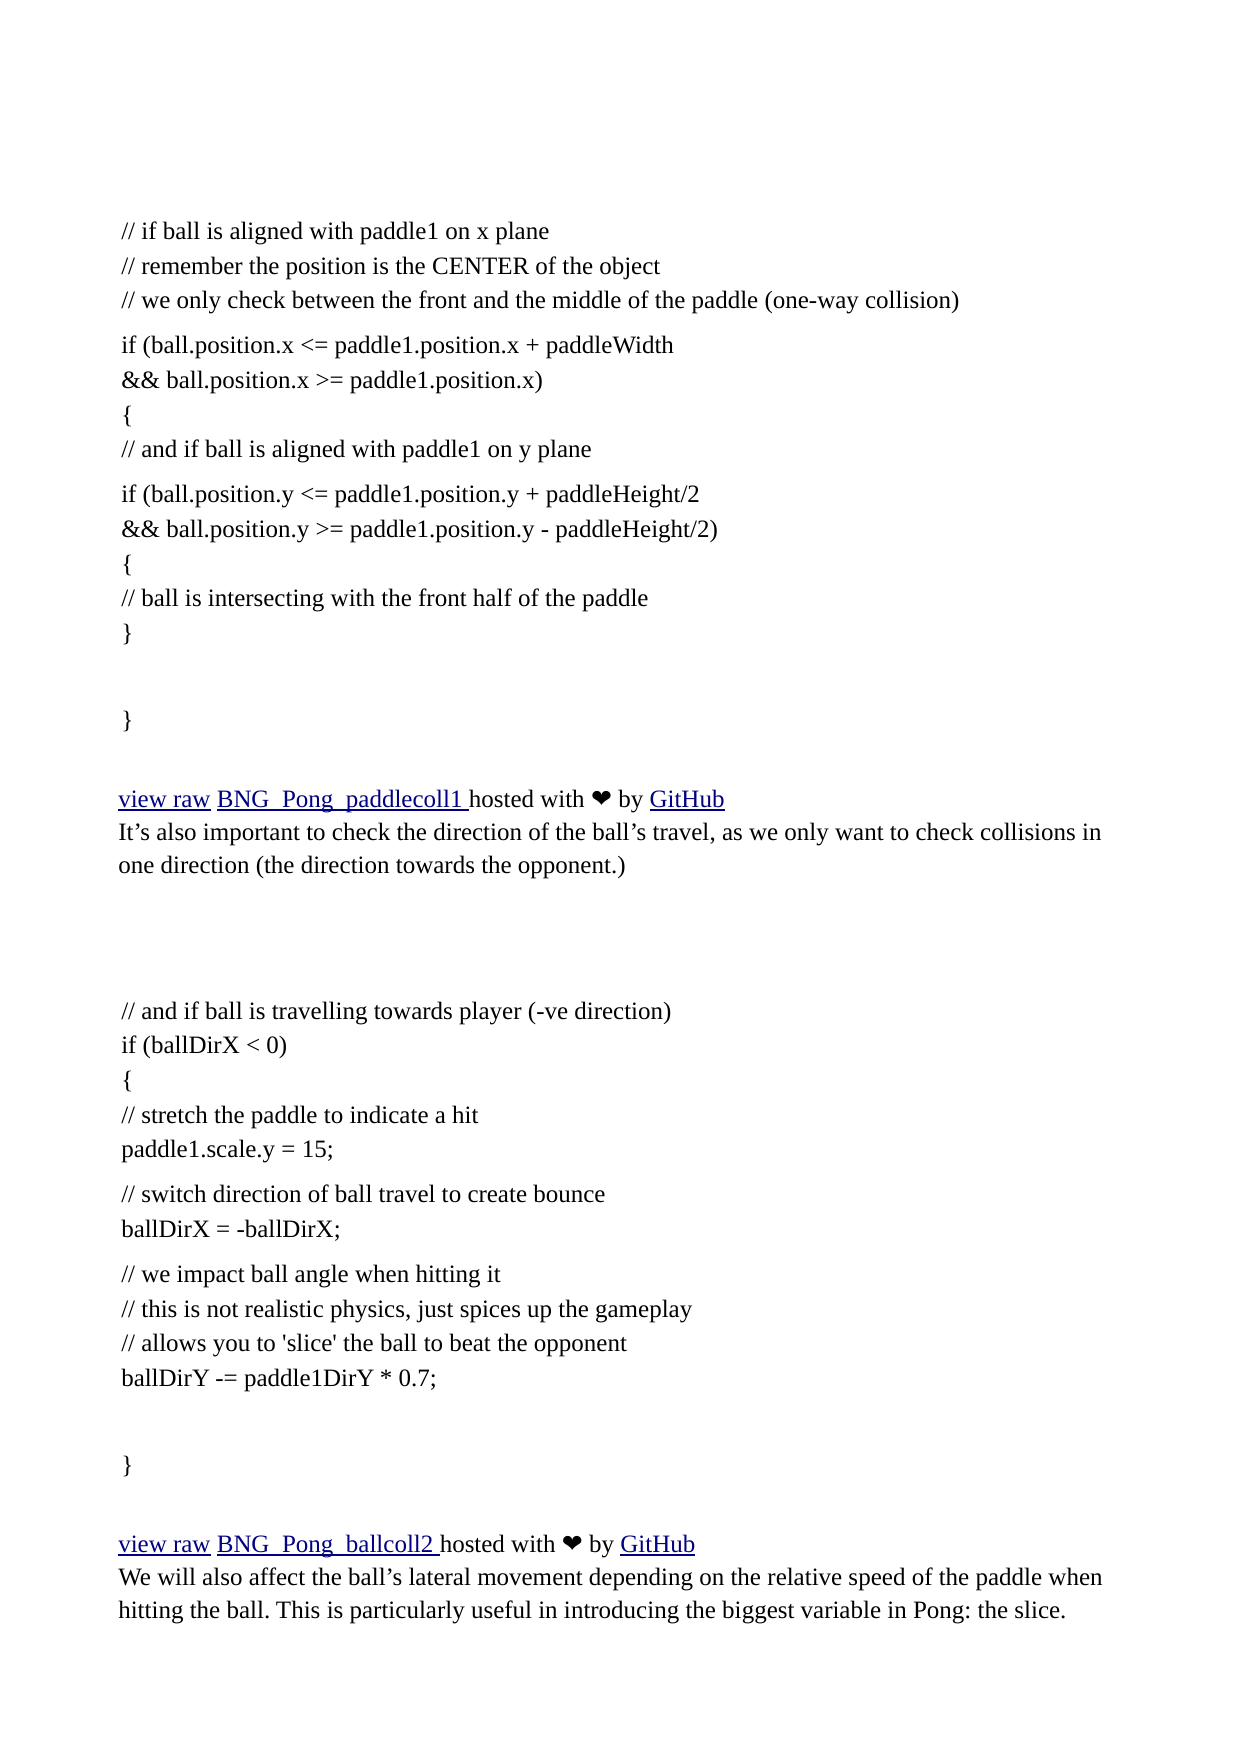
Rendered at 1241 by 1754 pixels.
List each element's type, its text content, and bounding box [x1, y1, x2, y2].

table_header // and if ball is travelling towards player (-ve direction) [118, 993, 682, 1028]
table_header [118, 466, 136, 477]
table_header // this is not realistic physics, just spices up the gameplay [118, 1291, 703, 1326]
table_header } [118, 702, 154, 737]
table_header } [118, 1447, 148, 1482]
table_header if (ball.position.x <= paddle1.position.x + paddleWidth [118, 328, 687, 362]
table_header // remember the position is the CENTER of the object [118, 248, 672, 282]
table_header { [118, 397, 148, 431]
table_header // and if ball is aligned with paddle1 on y plane [118, 431, 604, 466]
table_header && ball.position.x >= paddle1.position.x) [118, 362, 556, 397]
table_header // switch direction of ball travel to create bounce [118, 1177, 617, 1211]
table_header { [118, 546, 148, 580]
table_header [118, 1246, 136, 1256]
table_header // we impact ball angle when hitting it [118, 1256, 513, 1291]
table_header // allows you to 'slice' the ball to beat the opponent [118, 1326, 638, 1360]
table_header if (ball.position.y <= paddle1.position.y + paddleHeight/2 [118, 477, 712, 511]
table_header } [118, 615, 154, 649]
table_header // ball is intersecting with the front half of the paddle [118, 580, 659, 615]
table_header [118, 1166, 136, 1177]
text It’s also important to check the direction of the ball’s travel, as we only want to check collisions in one direction (the direction towards the opponent.) [118, 817, 1122, 879]
table_header [118, 317, 136, 328]
table_header ballDirY -= paddle1DirY * 0.7; [118, 1360, 452, 1395]
table_header // stretch the paddle to indicate a hit [118, 1097, 491, 1131]
text view raw BNG_Pong_ballcoll2 hosted with ❤ by GitHub [118, 1529, 1122, 1558]
text We will also affect the ball’s lateral movement depending on the relative speed of the paddle when hitting the ball. This is particularly useful in introducing the biggest variable in Pong: the slice. [118, 1562, 1122, 1624]
table_header ballDirX = -ballDirX; [118, 1211, 354, 1246]
table_header { [118, 1062, 148, 1097]
table_header // we only check between the front and the middle of the paddle (one-way collision) [118, 283, 971, 317]
table_header // if ball is aligned with paddle1 on x plane [118, 213, 561, 248]
table_header && ball.position.y >= paddle1.position.y - paddleHeight/2) [118, 511, 730, 546]
table_header if (ballDirX < 0) [118, 1028, 301, 1062]
table_header paddle1.scale.y = 15; [118, 1131, 347, 1166]
text view raw BNG_Pong_paddlecoll1 hosted with ❤ by GitHub [118, 784, 1122, 813]
